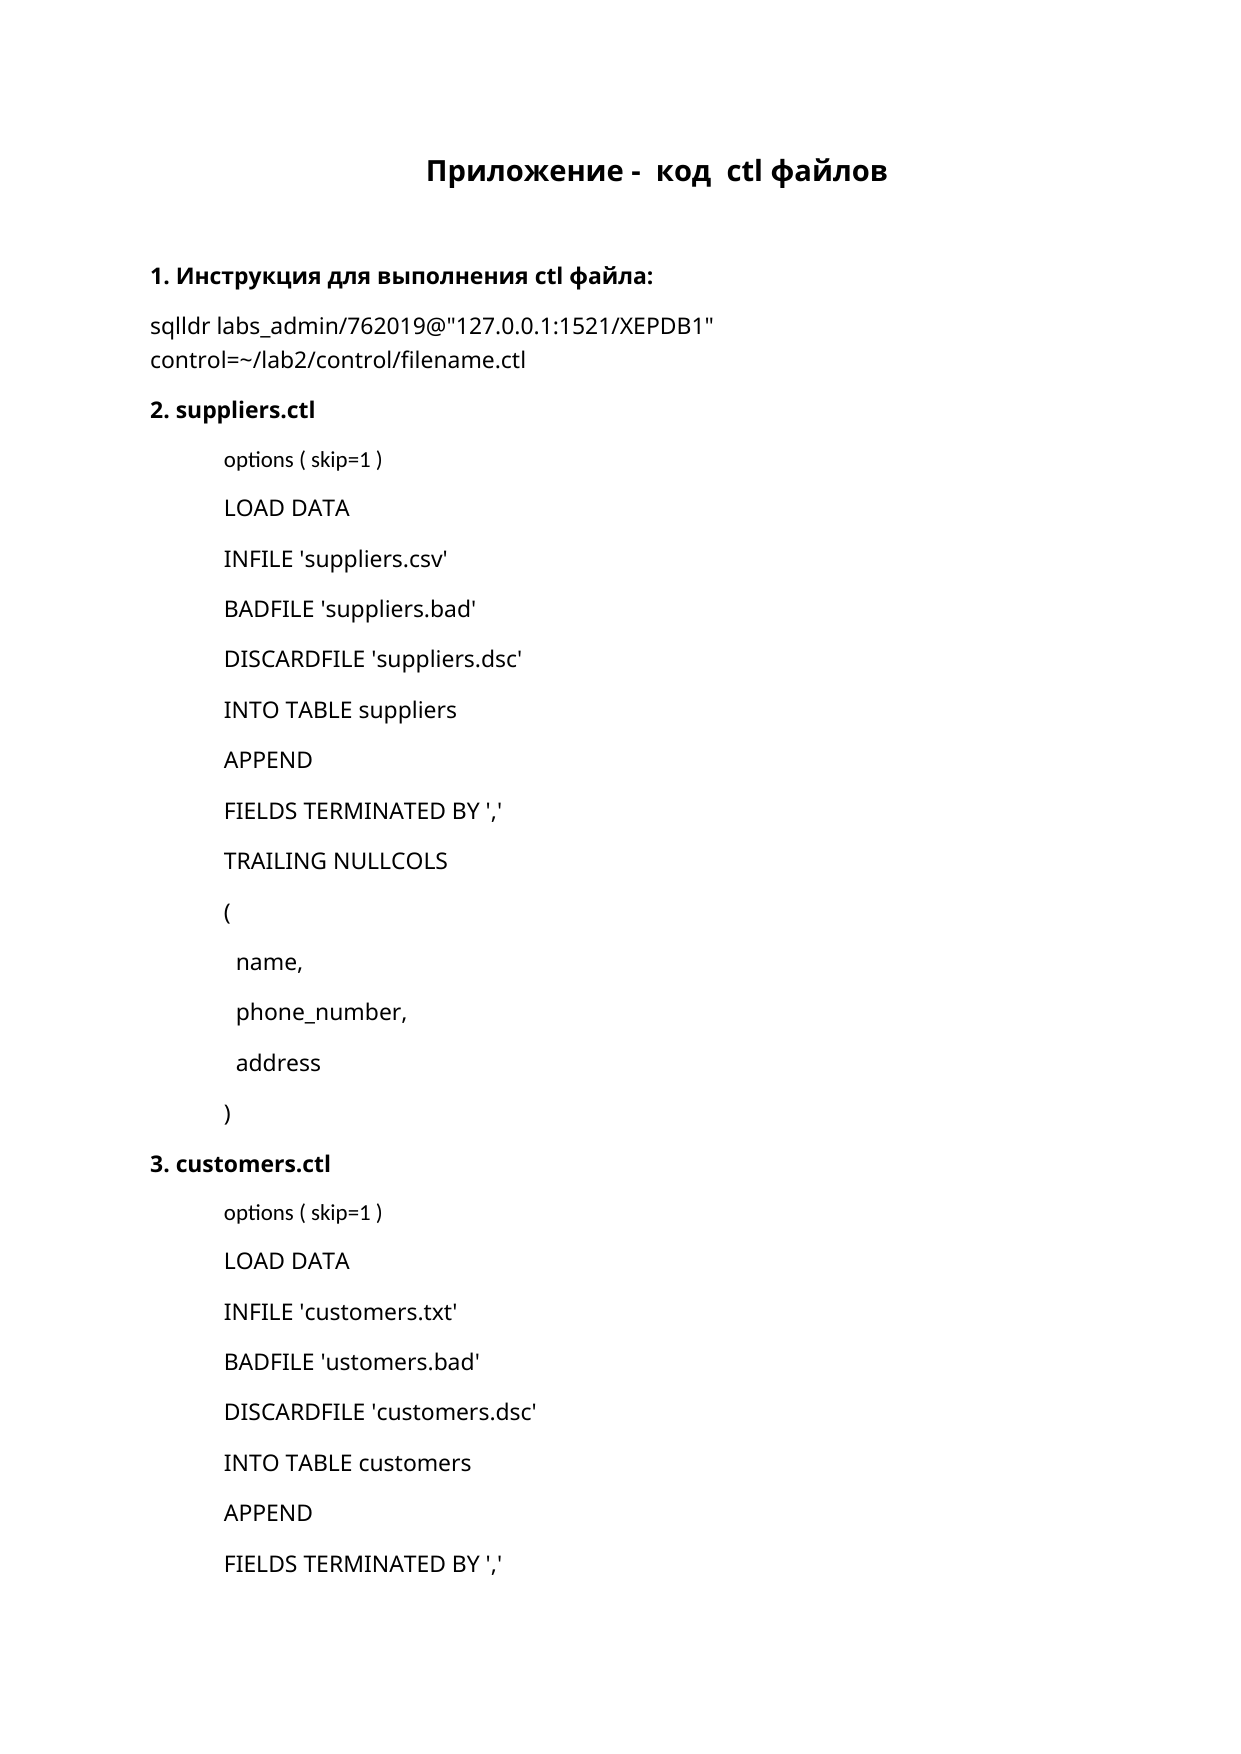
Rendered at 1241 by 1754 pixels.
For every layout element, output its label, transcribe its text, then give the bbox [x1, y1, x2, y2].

text INFILE 'suppliers.csv' [150, 542, 1090, 574]
text INTO TABLE suppliers [150, 694, 1090, 725]
text 3. customers.ctl [150, 1147, 1090, 1179]
text FIELDS TERMINATED BY ',' [150, 794, 1090, 826]
text options ( skip=1 ) [150, 445, 1090, 473]
text ( [150, 895, 1090, 927]
text sqlldr labs_admin/762019@"127.0.0.1:1521/XEPDB1" control=~/lab2/control/filename.ctl [150, 310, 1090, 375]
text FIELDS TERMINATED BY ',' [150, 1548, 1090, 1579]
text APPEND [150, 1497, 1090, 1528]
text TRAILING NULLCOLS [150, 845, 1090, 876]
text INFILE 'customers.txt' [150, 1296, 1090, 1327]
text name, [150, 946, 1090, 977]
text INTO TABLE customers [150, 1447, 1090, 1478]
text BADFILE 'suppliers.bad' [150, 593, 1090, 624]
text APPEND [150, 744, 1090, 775]
text DISCARDFILE 'suppliers.dsc' [150, 643, 1090, 674]
text address [150, 1047, 1090, 1078]
text DISCARDFILE 'customers.dsc' [150, 1396, 1090, 1428]
text LOAD DATA [150, 492, 1090, 523]
text options ( skip=1 ) [150, 1198, 1090, 1226]
text phone_number, [150, 996, 1090, 1027]
text 2. suppliers.ctl [150, 394, 1090, 426]
text BADFILE 'ustomers.bad' [150, 1346, 1090, 1377]
text LOAD DATA [150, 1245, 1090, 1276]
text 1. Инструкция для выполнения ctl файла: [150, 260, 1090, 291]
text ) [150, 1097, 1090, 1128]
text Приложение - код ctl файлов [150, 150, 1090, 190]
